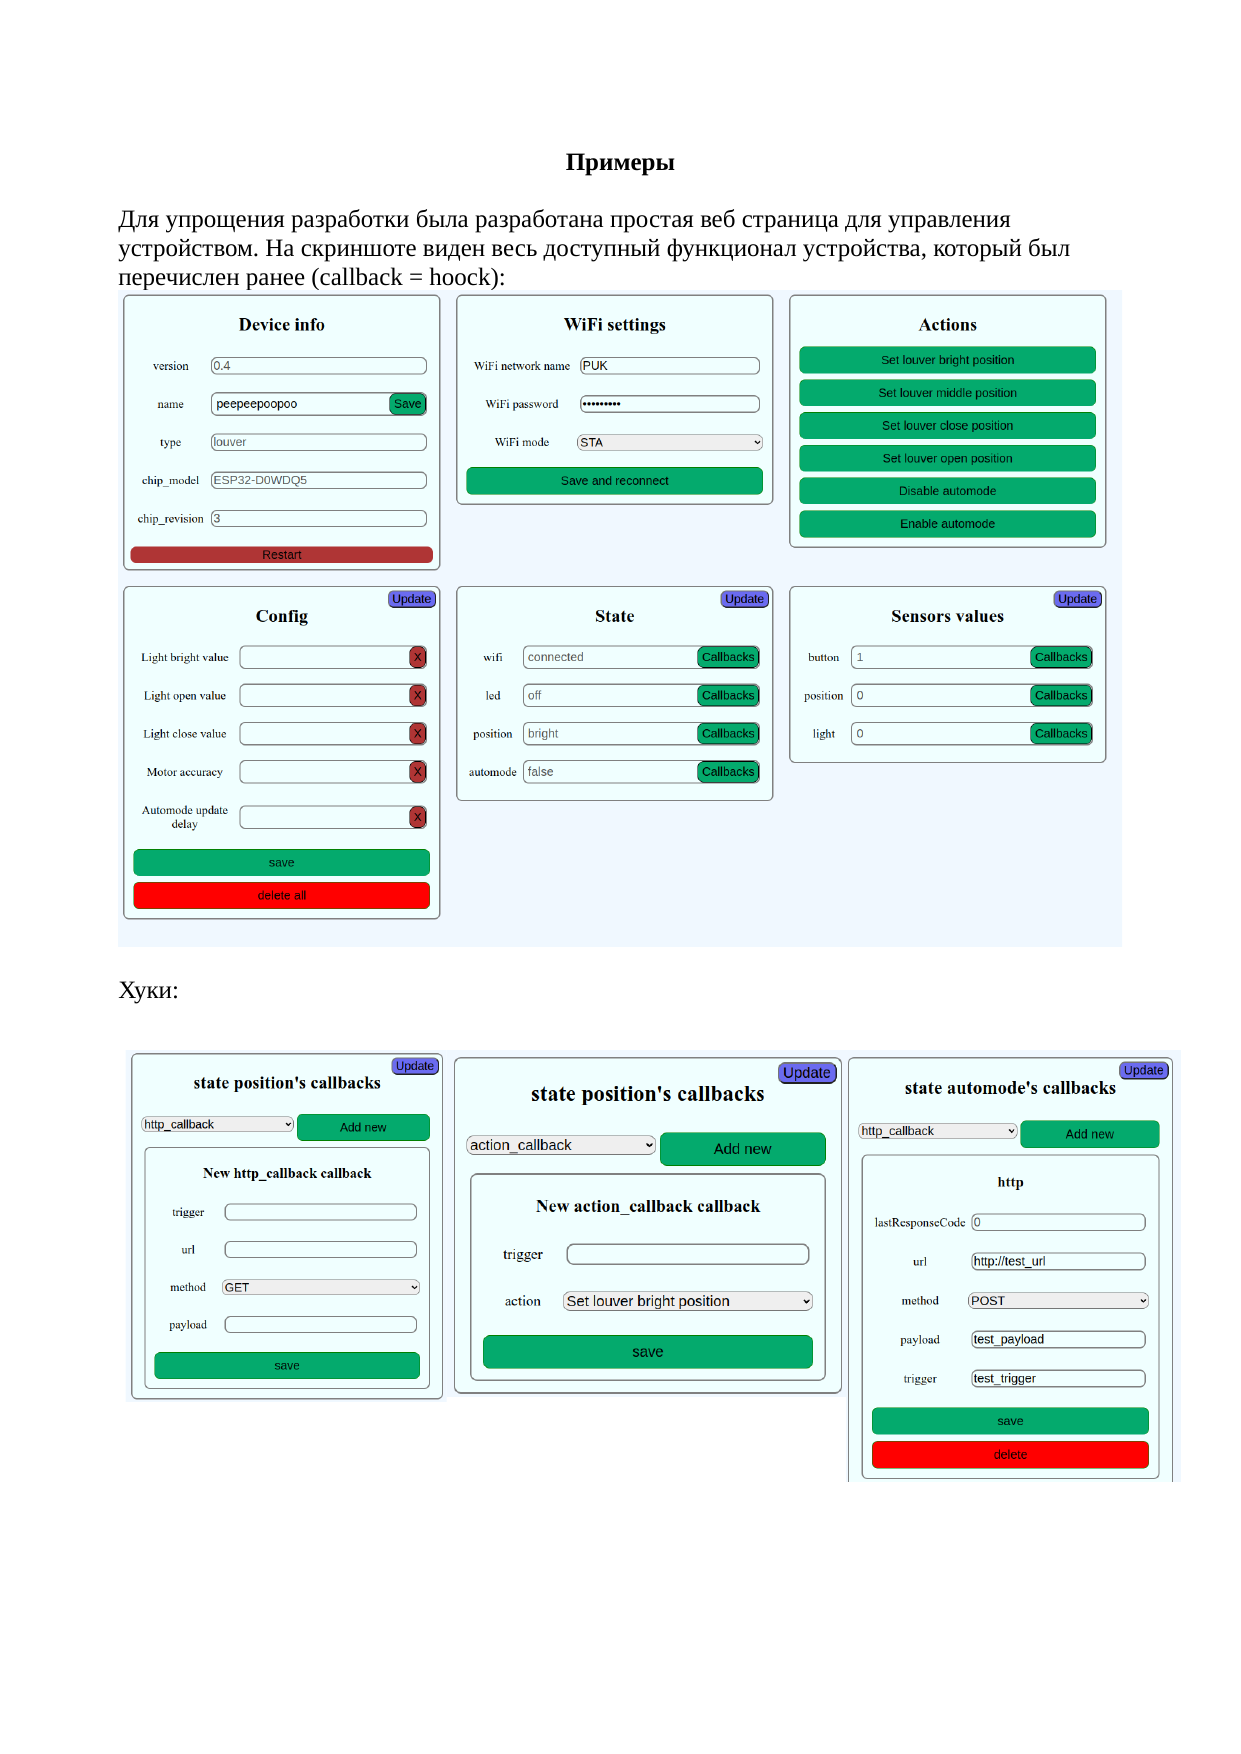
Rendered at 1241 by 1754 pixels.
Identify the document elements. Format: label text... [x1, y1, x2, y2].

text Для упрощения разработки была разработана простая веб страница для управления устройством. На скриншоте виден весь доступный функционал устройства, который был перечислен ранее (callback = hoock): [118, 204, 1122, 290]
picture [125, 1050, 1181, 1482]
text Примеры [118, 147, 1122, 176]
picture [118, 290, 1123, 947]
text Хуки: [118, 975, 1122, 1004]
